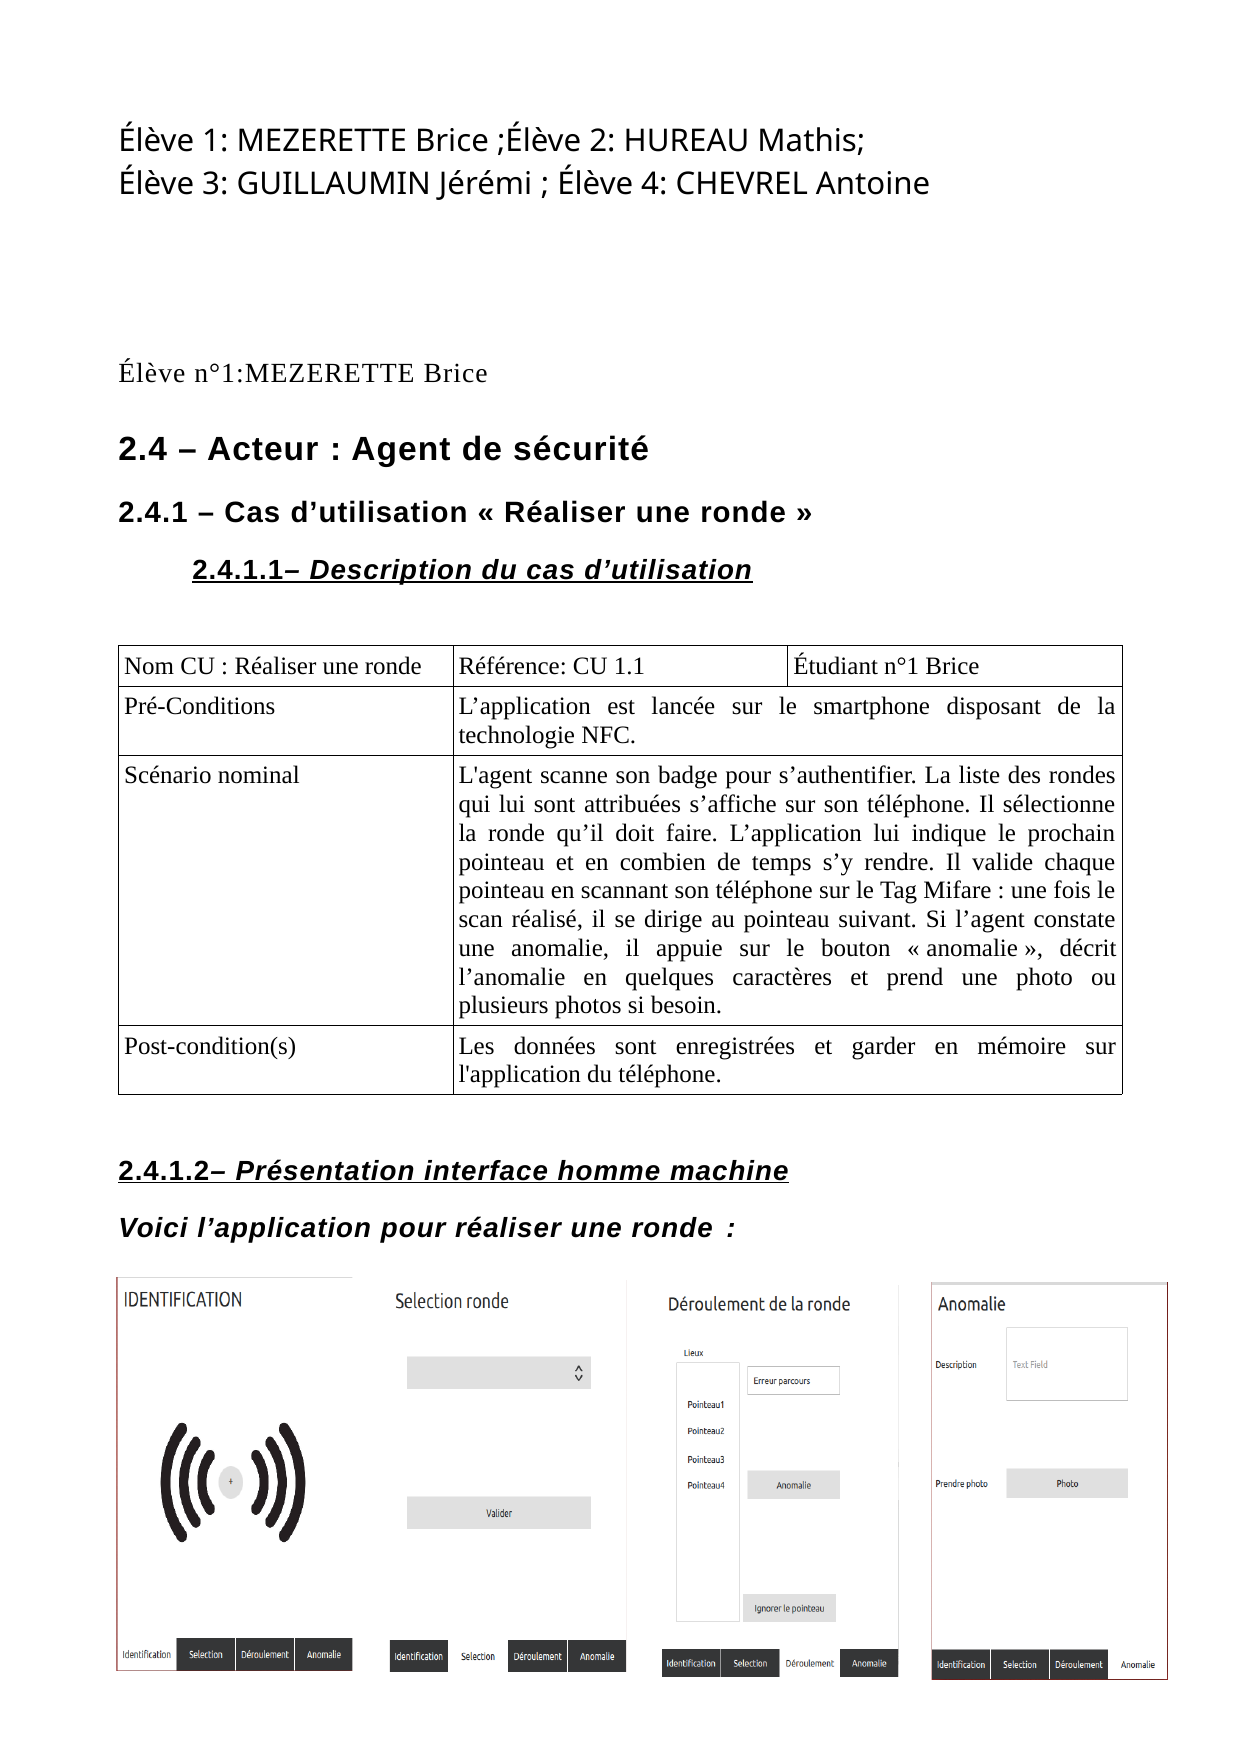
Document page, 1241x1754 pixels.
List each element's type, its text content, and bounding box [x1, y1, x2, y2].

table_header Nom CU : Réaliser une ronde [119, 646, 453, 686]
table_cell L’application est lancée sur le smartphone disposant de la technologie NFC. [454, 687, 1122, 754]
table_header Référence: CU 1.1 [454, 646, 787, 686]
subtitle 2.4.1.1– Description du cas d’utilisation [118, 553, 1122, 585]
table_cell Scénario nominal [119, 756, 453, 1025]
text Élève n°1:MEZERETTE Brice [118, 357, 1122, 389]
picture [662, 1285, 899, 1677]
picture [931, 1282, 1168, 1680]
subtitle 2.4.1.2– Présentation interface homme machine [118, 1154, 1122, 1186]
subtitle 2.4 – Acteur : Agent de sécurité [118, 429, 1122, 467]
picture [116, 1277, 353, 1671]
table_cell Les données sont enregistrées et garder en mémoire sur l'application du téléphone. [454, 1026, 1122, 1094]
table_cell Pré-Conditions [119, 687, 453, 754]
picture [389, 1280, 627, 1672]
table_header Étudiant n°1 Brice [788, 646, 1122, 686]
subtitle 2.4.1 – Cas d’utilisation « Réaliser une ronde » [118, 494, 1122, 528]
table_cell L'agent scanne son badge pour s’authentifier. La liste des rondes qui lui sont attribuées s’affiche sur son téléphone. Il sélectionne la ronde qu’il doit faire. L’application lui indique le prochain pointeau et en combien de temps s’y rendre. Il valide chaque pointeau en scannant son téléphone sur le Tag Mifare : une fois le scan réalisé, il se dirige au pointeau suivant. Si l’agent constate une anomalie, il appuie sur le bouton « anomalie », décrit l’anomalie en quelques caractères et prend une photo ou plusieurs photos si besoin. [454, 756, 1122, 1025]
table_cell Post-condition(s) [119, 1026, 453, 1094]
subtitle Voici l’application pour réaliser une ronde : [118, 1211, 1122, 1243]
